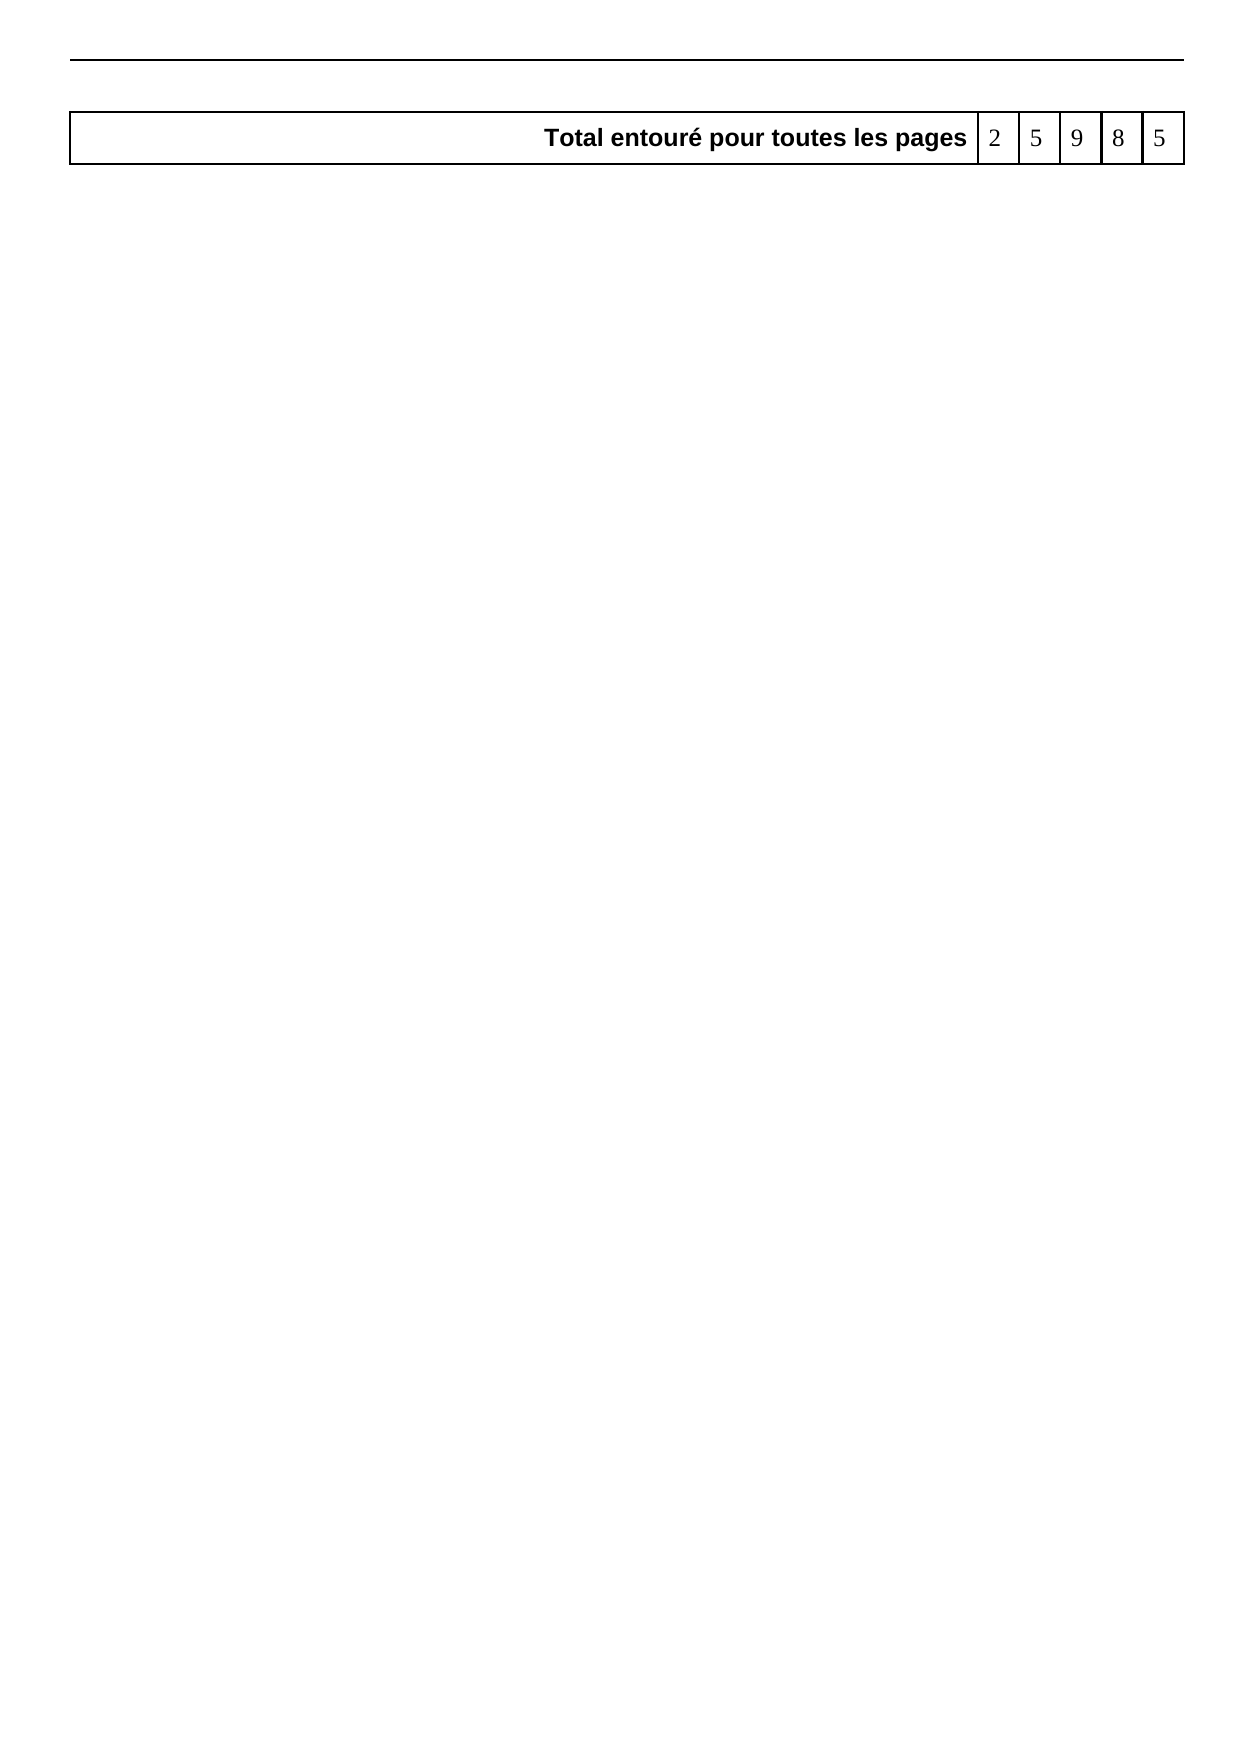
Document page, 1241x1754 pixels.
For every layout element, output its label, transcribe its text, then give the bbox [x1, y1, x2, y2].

table_cell 8 [1103, 113, 1141, 162]
table_cell [1101, 61, 1142, 111]
table_cell [1019, 61, 1060, 111]
table_cell 9 [1061, 113, 1100, 162]
table_cell [1060, 61, 1101, 111]
table_cell [1143, 61, 1184, 111]
table_cell Total entouré pour toutes les pages [71, 113, 977, 162]
table_cell 5 [1144, 113, 1183, 162]
table_cell 5 [1020, 113, 1059, 162]
table_cell [70, 61, 978, 111]
table_cell 2 [979, 113, 1018, 162]
table_cell [978, 61, 1019, 111]
